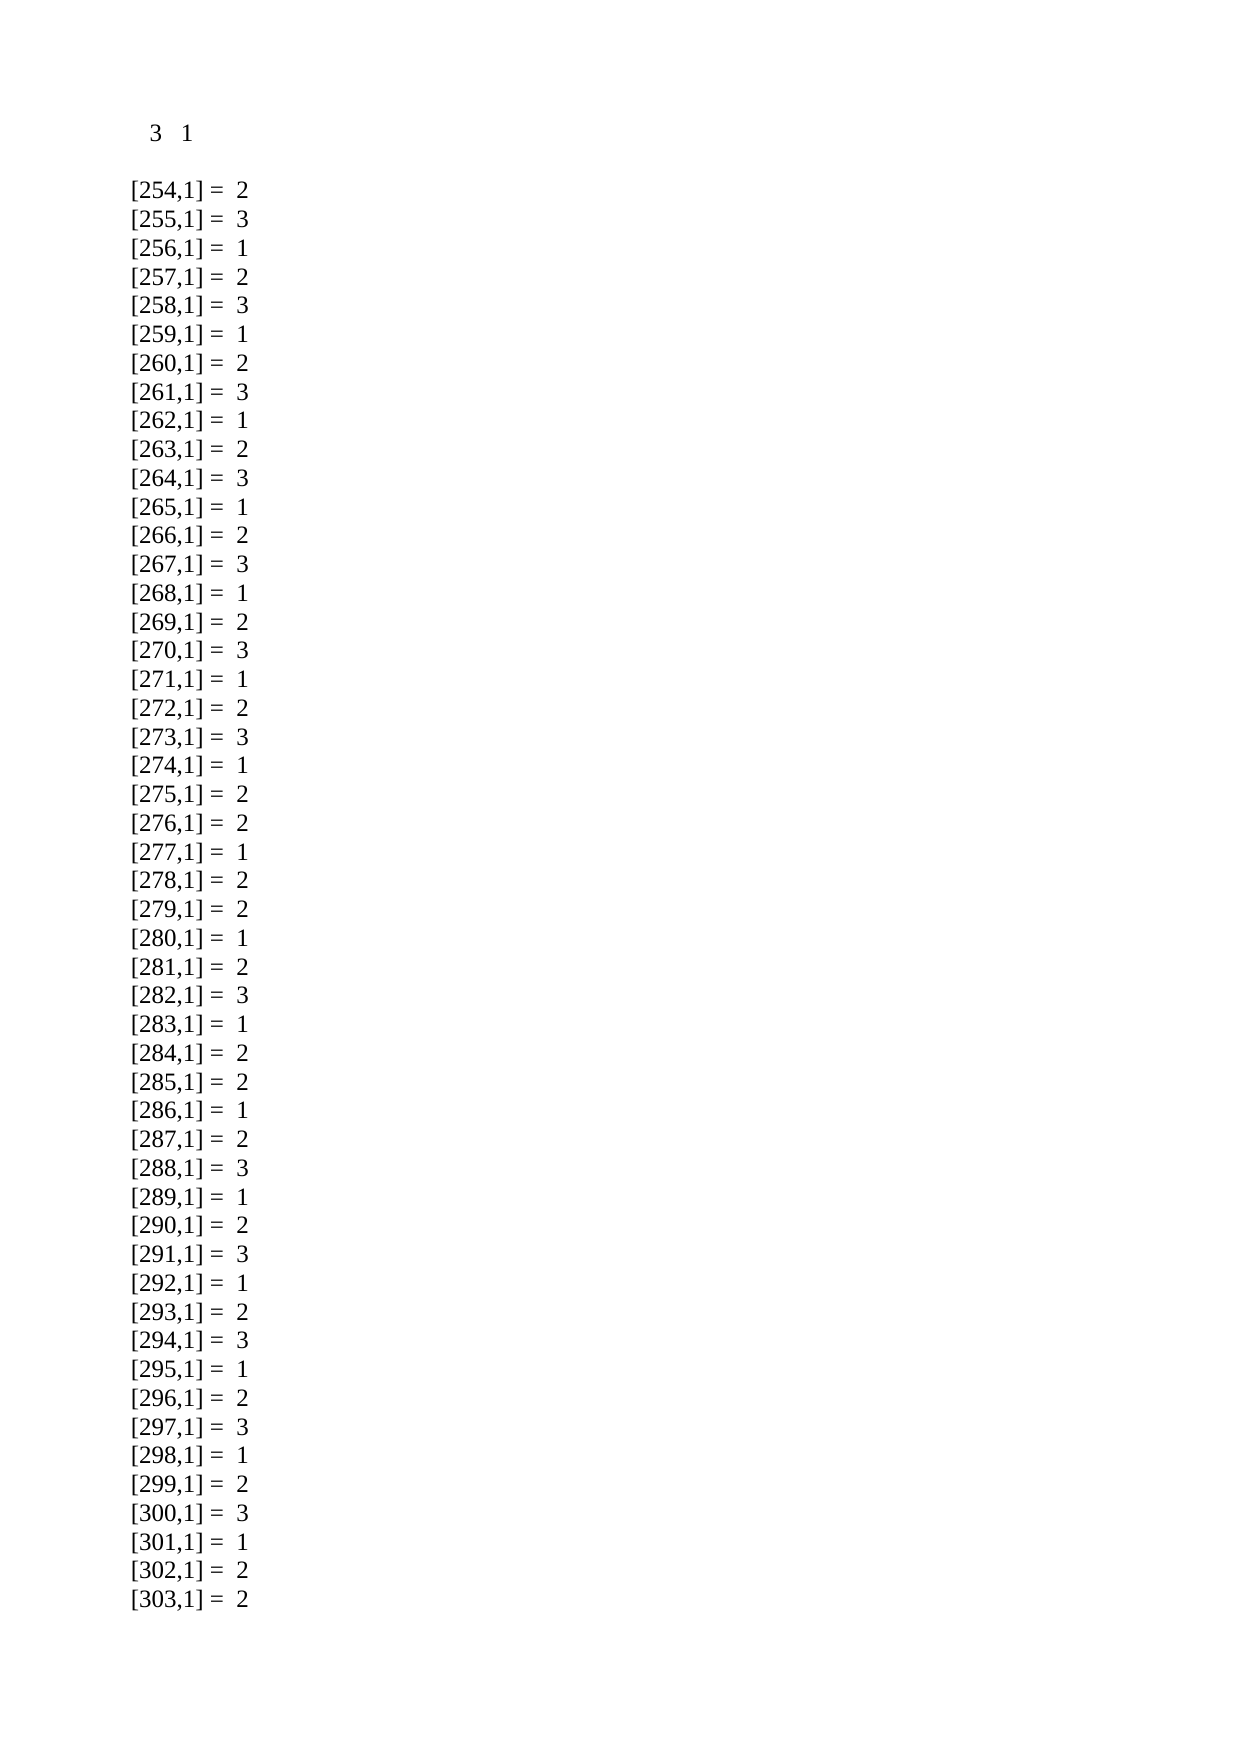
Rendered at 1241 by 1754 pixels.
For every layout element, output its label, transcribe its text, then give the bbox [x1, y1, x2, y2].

text [275,1] = 2 [118, 779, 1122, 808]
text [282,1] = 3 [118, 981, 1122, 1009]
text [278,1] = 2 [118, 866, 1122, 894]
text [281,1] = 2 [118, 952, 1122, 981]
text [284,1] = 2 [118, 1038, 1122, 1067]
text [298,1] = 1 [118, 1441, 1122, 1469]
text [264,1] = 3 [118, 463, 1122, 492]
text [288,1] = 3 [118, 1153, 1122, 1182]
text [273,1] = 3 [118, 722, 1122, 751]
text [287,1] = 2 [118, 1124, 1122, 1153]
text [267,1] = 3 [118, 549, 1122, 578]
text [283,1] = 1 [118, 1009, 1122, 1038]
text [256,1] = 1 [118, 233, 1122, 262]
text [263,1] = 2 [118, 434, 1122, 463]
text [266,1] = 2 [118, 521, 1122, 549]
text [293,1] = 2 [118, 1297, 1122, 1326]
text [285,1] = 2 [118, 1067, 1122, 1096]
text [260,1] = 2 [118, 348, 1122, 377]
text [295,1] = 1 [118, 1354, 1122, 1383]
text [269,1] = 2 [118, 607, 1122, 636]
text [280,1] = 1 [118, 923, 1122, 952]
text [299,1] = 2 [118, 1469, 1122, 1498]
text [292,1] = 1 [118, 1268, 1122, 1297]
text [302,1] = 2 [118, 1556, 1122, 1584]
text [277,1] = 1 [118, 837, 1122, 866]
text [261,1] = 3 [118, 377, 1122, 406]
text [303,1] = 2 [118, 1584, 1122, 1613]
text [265,1] = 1 [118, 492, 1122, 521]
text [271,1] = 1 [118, 664, 1122, 693]
text [257,1] = 2 [118, 262, 1122, 291]
text [274,1] = 1 [118, 751, 1122, 779]
text [262,1] = 1 [118, 406, 1122, 434]
text [300,1] = 3 [118, 1498, 1122, 1527]
text [294,1] = 3 [118, 1326, 1122, 1354]
text [255,1] = 3 [118, 204, 1122, 233]
text [259,1] = 1 [118, 319, 1122, 348]
text [279,1] = 2 [118, 894, 1122, 923]
text [268,1] = 1 [118, 578, 1122, 607]
text [270,1] = 3 [118, 636, 1122, 664]
text [258,1] = 3 [118, 291, 1122, 319]
text [272,1] = 2 [118, 693, 1122, 722]
text [289,1] = 1 [118, 1182, 1122, 1211]
text [276,1] = 2 [118, 808, 1122, 837]
text [254,1] = 2 [118, 176, 1122, 204]
text [290,1] = 2 [118, 1211, 1122, 1239]
text [301,1] = 1 [118, 1527, 1122, 1556]
text 3 1 [118, 118, 1122, 147]
text [291,1] = 3 [118, 1239, 1122, 1268]
text [297,1] = 3 [118, 1412, 1122, 1441]
text [286,1] = 1 [118, 1096, 1122, 1124]
text [296,1] = 2 [118, 1383, 1122, 1412]
